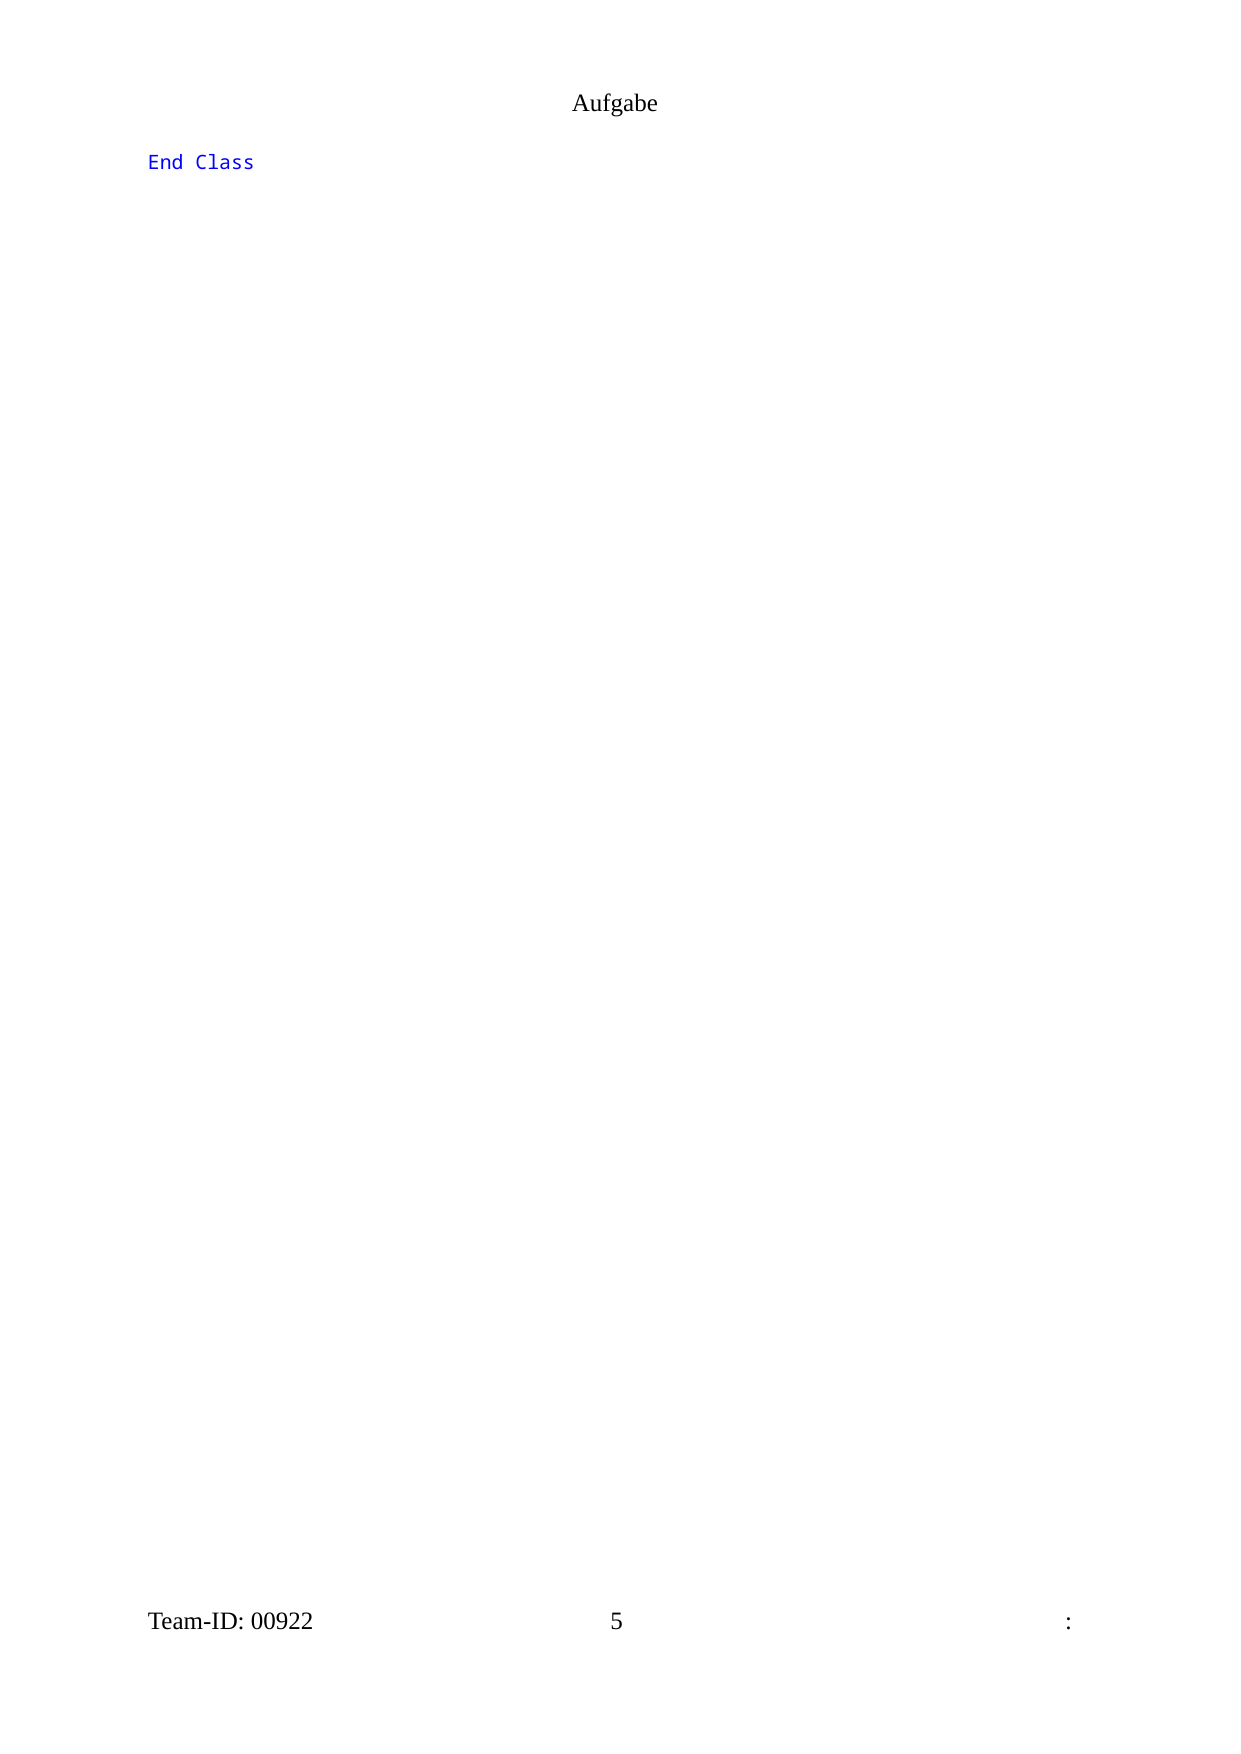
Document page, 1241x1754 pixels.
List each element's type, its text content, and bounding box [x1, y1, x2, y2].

text End Class [148, 148, 1093, 175]
